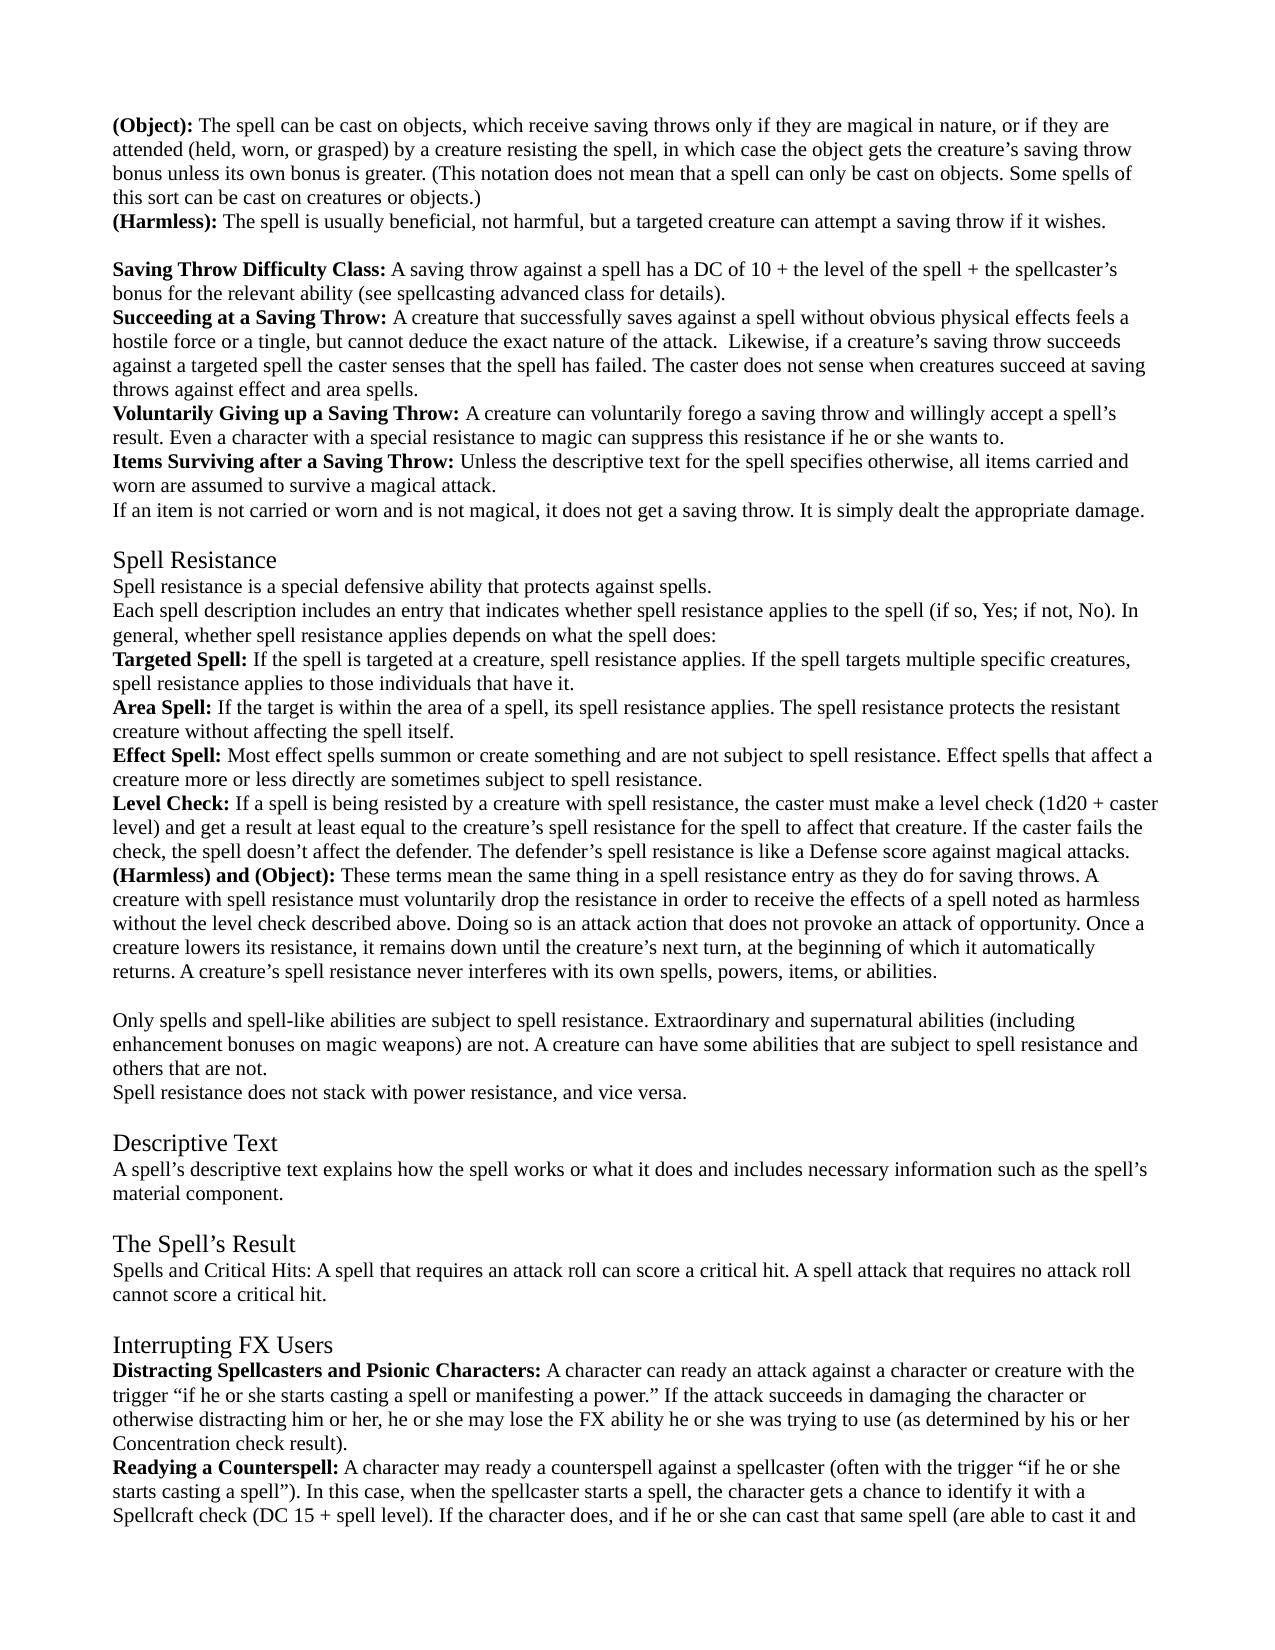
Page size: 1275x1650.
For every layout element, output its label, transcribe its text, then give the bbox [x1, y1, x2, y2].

text Saving Throw Difficulty Class: A saving throw against a spell has a DC of 10 + the level of the spell + the spellcaster’s bonus for the relevant ability (see spellcasting advanced class for details). [112, 257, 1162, 305]
text Voluntarily Giving up a Saving Throw: A creature can voluntarily forego a saving throw and willingly accept a spell’s result. Even a character with a special resistance to magic can suppress this resistance if he or she wants to. [112, 401, 1162, 449]
text Readying a Counterspell: A character may ready a counterspell against a spellcaster (often with the trigger “if he or she starts casting a spell”). In this case, when the spellcaster starts a spell, the character gets a chance to identify it with a Spellcraft check (DC 15 + spell level). If the character does, and if he or she can cast that same spell (are able to cast it and [112, 1455, 1162, 1527]
text Area Spell: If the target is within the area of a spell, its spell resistance applies. The spell resistance protects the resistant creature without affecting the spell itself. [112, 695, 1162, 743]
text Targeted Spell: If the spell is targeted at a creature, spell resistance applies. If the spell targets multiple specific creatures, spell resistance applies to those individuals that have it. [112, 647, 1162, 695]
text Items Surviving after a Saving Throw: Unless the descriptive text for the spell specifies otherwise, all items carried and worn are assumed to survive a magical attack. [112, 449, 1162, 497]
text Distracting Spellcasters and Psionic Characters: A character can ready an attack against a character or creature with the trigger “if he or she starts casting a spell or manifesting a power.” If the attack succeeds in damaging the character or otherwise distracting him or her, he or she may lose the FX ability he or she was trying to use (as determined by his or her Concentration check result). [112, 1358, 1162, 1455]
text (Object): The spell can be cast on objects, which receive saving throws only if they are magical in nature, or if they are attended (held, worn, or grasped) by a creature resisting the spell, in which case the object gets the creature’s saving throw bonus unless its own bonus is greater. (This notation does not mean that a spell can only be cast on objects. Some spells of this sort can be cast on creatures or objects.) [112, 112, 1162, 209]
text If an item is not carried or worn and is not magical, it does not get a saving throw. It is simply dealt the appropriate damage. [112, 497, 1162, 522]
text Level Check: If a spell is being resisted by a creature with spell resistance, the caster must make a level check (1d20 + caster level) and get a result at least equal to the creature’s spell resistance for the spell to affect that creature. If the caster fails the check, the spell doesn’t affect the defender. The defender’s spell resistance is like a Defense score against magical attacks. [112, 791, 1162, 863]
text Succeeding at a Saving Throw: A creature that successfully saves against a spell without obvious physical effects feels a hostile force or a tingle, but cannot deduce the exact nature of the attack. Likewise, if a creature’s saving throw succeeds against a targeted spell the caster senses that the spell has failed. The caster does not sense when creatures succeed at saving throws against effect and area spells. [112, 305, 1162, 401]
text Spells and Critical Hits: A spell that requires an attack roll can score a critical hit. A spell attack that requires no attack roll cannot score a critical hit. [112, 1257, 1162, 1306]
subtitle The Spell’s Result [112, 1229, 1162, 1257]
text Each spell description includes an entry that indicates whether spell resistance applies to the spell (if so, Yes; if not, No). In general, whether spell resistance applies depends on what the spell does: [112, 598, 1162, 647]
text Spell resistance is a special defensive ability that protects against spells. [112, 574, 1162, 598]
text Only spells and spell-like abilities are subject to spell resistance. Extraordinary and supernatural abilities (including enhancement bonuses on magic weapons) are not. A creature can have some abilities that are subject to spell resistance and others that are not. [112, 1007, 1162, 1080]
text Interrupting FX Users [112, 1330, 1162, 1358]
text Effect Spell: Most effect spells summon or create something and are not subject to spell resistance. Effect spells that affect a creature more or less directly are sometimes subject to spell resistance. [112, 743, 1162, 791]
subtitle Spell Resistance [112, 546, 1162, 574]
text A spell’s descriptive text explains how the spell works or what it does and includes necessary information such as the spell’s material component. [112, 1157, 1162, 1205]
text (Harmless): The spell is usually beneficial, not harmful, but a targeted creature can attempt a saving throw if it wishes. [112, 209, 1162, 233]
text Spell resistance does not stack with power resistance, and vice versa. [112, 1080, 1162, 1104]
subtitle Descriptive Text [112, 1128, 1162, 1157]
text (Harmless) and (Object): These terms mean the same thing in a spell resistance entry as they do for saving throws. A creature with spell resistance must voluntarily drop the resistance in order to receive the effects of a spell noted as harmless without the level check described above. Doing so is an attack action that does not provoke an attack of opportunity. Once a creature lowers its resistance, it remains down until the creature’s next turn, at the beginning of which it automatically returns. A creature’s spell resistance never interferes with its own spells, powers, items, or abilities. [112, 863, 1162, 983]
